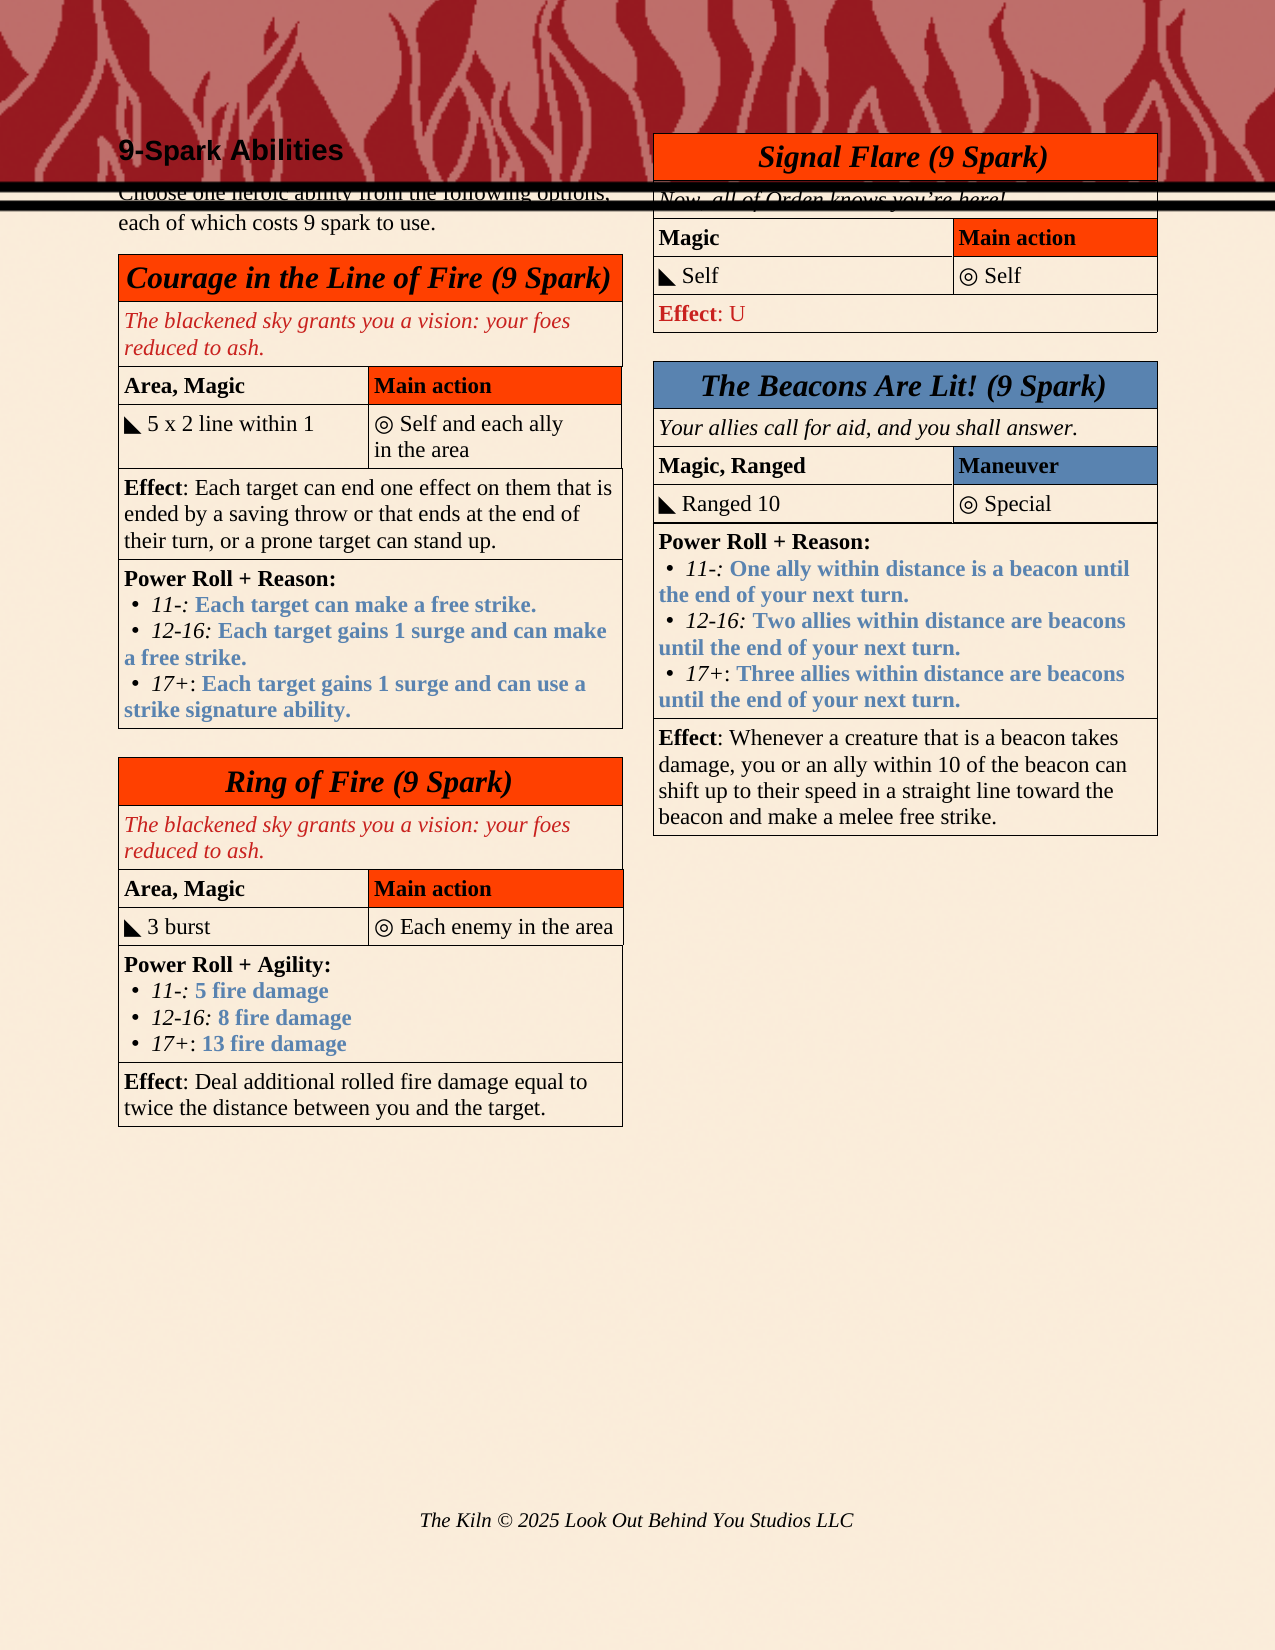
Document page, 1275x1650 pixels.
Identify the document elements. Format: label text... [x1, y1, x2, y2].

table_cell ◣ Ranged 10 [654, 485, 952, 522]
subtitle Choose one heroic ability from the following options, each of which costs 9 spark to use. [118, 179, 622, 236]
table_cell ◣ 3 burst [119, 908, 368, 945]
table_header Power Roll + Reason: 11-: One ally within distance is a beacon until the end of your next turn. 12-16: Two allies within distance are beacons until the end of your next turn. 17+: Three allies within distance are beacons until the end of your next turn. [654, 524, 1157, 718]
table_header Magic [654, 219, 952, 256]
table_header Magic, Ranged [654, 447, 952, 484]
table_header Ring of Fire (9 Spark) [119, 758, 622, 805]
table_header Courage in the Line of Fire (9 Spark) [119, 255, 622, 301]
table_cell ◎ Each enemy in the area [369, 908, 623, 945]
table_header Maneuver [954, 447, 1157, 484]
table_header Area, Magic [119, 367, 368, 404]
table_header Power Roll + Agility: 11-: 5 fire damage 12-16: 8 fire damage 17+: 13 fire damage [119, 946, 622, 1062]
table_header The Beacons Are Lit! (9 Spark) [654, 362, 1157, 408]
table_cell Effect: Whenever a creature that is a beacon takes damage, you or an ally within 10 of the beacon can shift up to their speed in a straight line toward the beacon and make a melee free strike. [654, 719, 1157, 835]
table_cell Power Roll + Reason: 11-: Each target can make a free strike. 12-16: Each target gains 1 surge and can make a free strike. 17+: Each target gains 1 surge and can use a strike signature ability. [119, 560, 622, 728]
table_header Main action [369, 367, 621, 404]
table_cell The blackened sky grants you a vision: your foes reduced to ash. [119, 302, 622, 366]
table_cell ◎ Self and each ally in the area [369, 405, 621, 468]
table_cell ◣ 5 x 2 line within 1 [119, 405, 368, 468]
table_cell ◎ Special [954, 485, 1157, 522]
table_header Signal Flare (9 Spark) [654, 134, 1157, 180]
table_cell Effect: Deal additional rolled fire damage equal to twice the distance between you and the target. [119, 1063, 622, 1126]
table_header Main action [954, 219, 1157, 256]
table_cell Now, all of Orden knows you’re here! [654, 181, 1157, 218]
subtitle 9-Spark Abilities [118, 133, 622, 166]
table_header Effect: U [654, 295, 1157, 332]
table_header Effect: Each target can end one effect on them that is ended by a saving throw or that ends at the end of their turn, or a prone target can stand up. [119, 469, 622, 559]
table_cell Your allies call for aid, and you shall answer. [654, 409, 1157, 446]
table_cell ◎ Self [954, 257, 1157, 294]
table_cell The blackened sky grants you a vision: your foes reduced to ash. [119, 806, 622, 869]
table_header Area, Magic [119, 870, 368, 907]
picture [0, 0, 1275, 1650]
table_header Main action [369, 870, 623, 907]
table_cell ◣ Self [654, 257, 952, 294]
